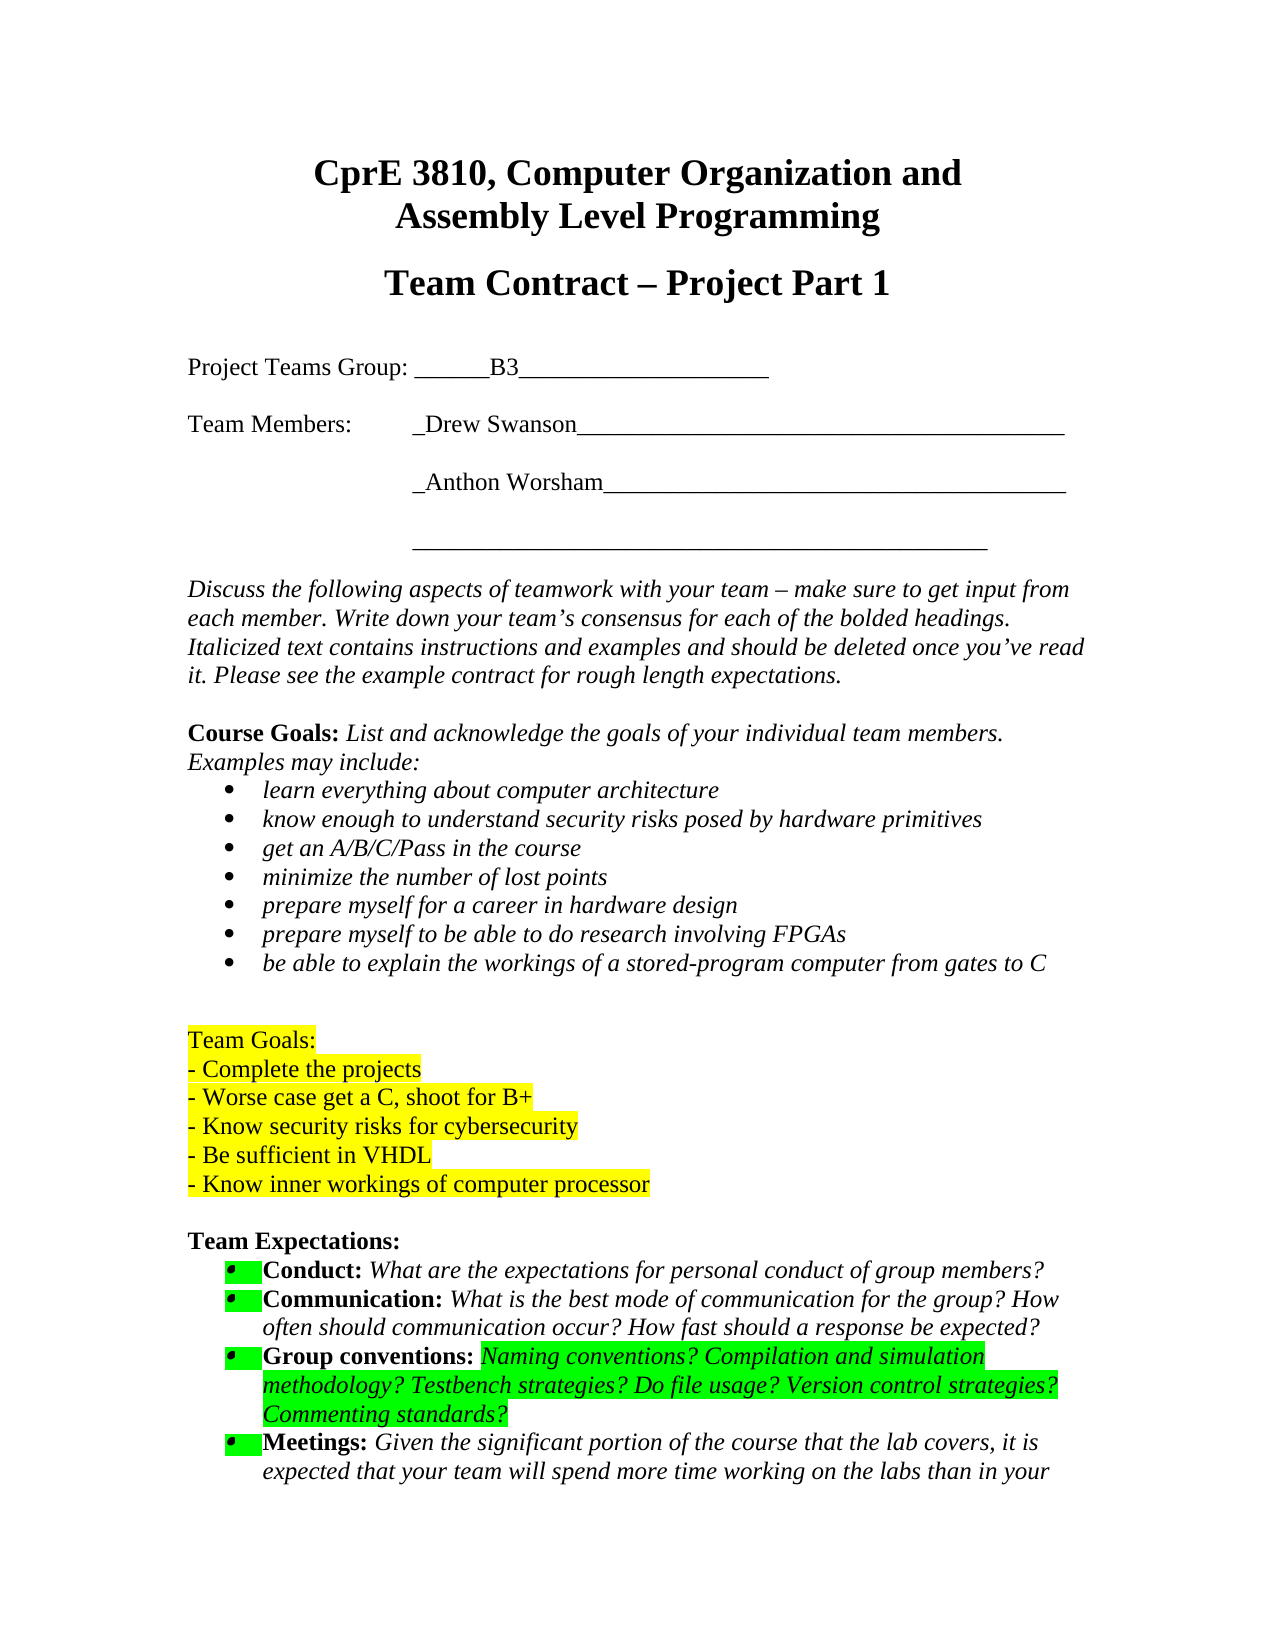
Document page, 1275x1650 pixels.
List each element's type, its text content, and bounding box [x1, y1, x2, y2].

text - Complete the projects [187, 1054, 1087, 1082]
text Course Goals: List and acknowledge the goals of your individual team members. Examples may include: [187, 718, 1087, 776]
list Group conventions: Naming conventions? Compilation and simulation methodology? Testbench strategies? Do file usage? Version control strategies? Commenting standards? [225, 1341, 1087, 1427]
subtitle CprE 3810, Computer Organization and [187, 150, 1087, 193]
list Conduct: What are the expectations for personal conduct of group members? [225, 1255, 1087, 1284]
text Team Expectations: [187, 1226, 1087, 1255]
subtitle Assembly Level Programming [187, 193, 1087, 236]
text Discuss the following aspects of teamwork with your team – make sure to get input from each member. Write down your team’s consensus for each of the bolded headings. Italicized text contains instructions and examples and should be deleted once you’ve read it. Please see the example contract for rough length expectations. [187, 574, 1087, 689]
text - Know inner workings of computer processor [187, 1169, 1087, 1197]
text - Be sufficient in VHDL [187, 1140, 1087, 1169]
subtitle Team Contract – Project Part 1 [187, 260, 1087, 303]
list know enough to understand security risks posed by hardware primitives [225, 804, 1087, 833]
list be able to explain the workings of a stored-program computer from gates to C [225, 948, 1087, 977]
text Team Members: _Drew Swanson_______________________________________ [187, 409, 1087, 438]
list get an A/B/C/Pass in the course [225, 833, 1087, 862]
list prepare myself to be able to do research involving FPGAs [225, 919, 1087, 948]
text - Worse case get a C, shoot for B+ [187, 1082, 1087, 1111]
list Meetings: Given the significant portion of the course that the lab covers, it is expected that your team will spend more time working on the labs than in your [225, 1427, 1087, 1485]
text ______________________________________________ [187, 524, 1087, 553]
text _Anthon Worsham_____________________________________ [187, 467, 1087, 495]
text - Know security risks for cybersecurity [187, 1111, 1087, 1140]
text Team Goals: [187, 1025, 1087, 1054]
list learn everything about computer architecture [225, 776, 1087, 804]
list prepare myself for a career in hardware design [225, 891, 1087, 919]
list minimize the number of lost points [225, 862, 1087, 891]
text Project Teams Group: ______B3____________________ [187, 352, 1087, 380]
list Communication: What is the best mode of communication for the group? How often should communication occur? How fast should a response be expected? [225, 1284, 1087, 1341]
